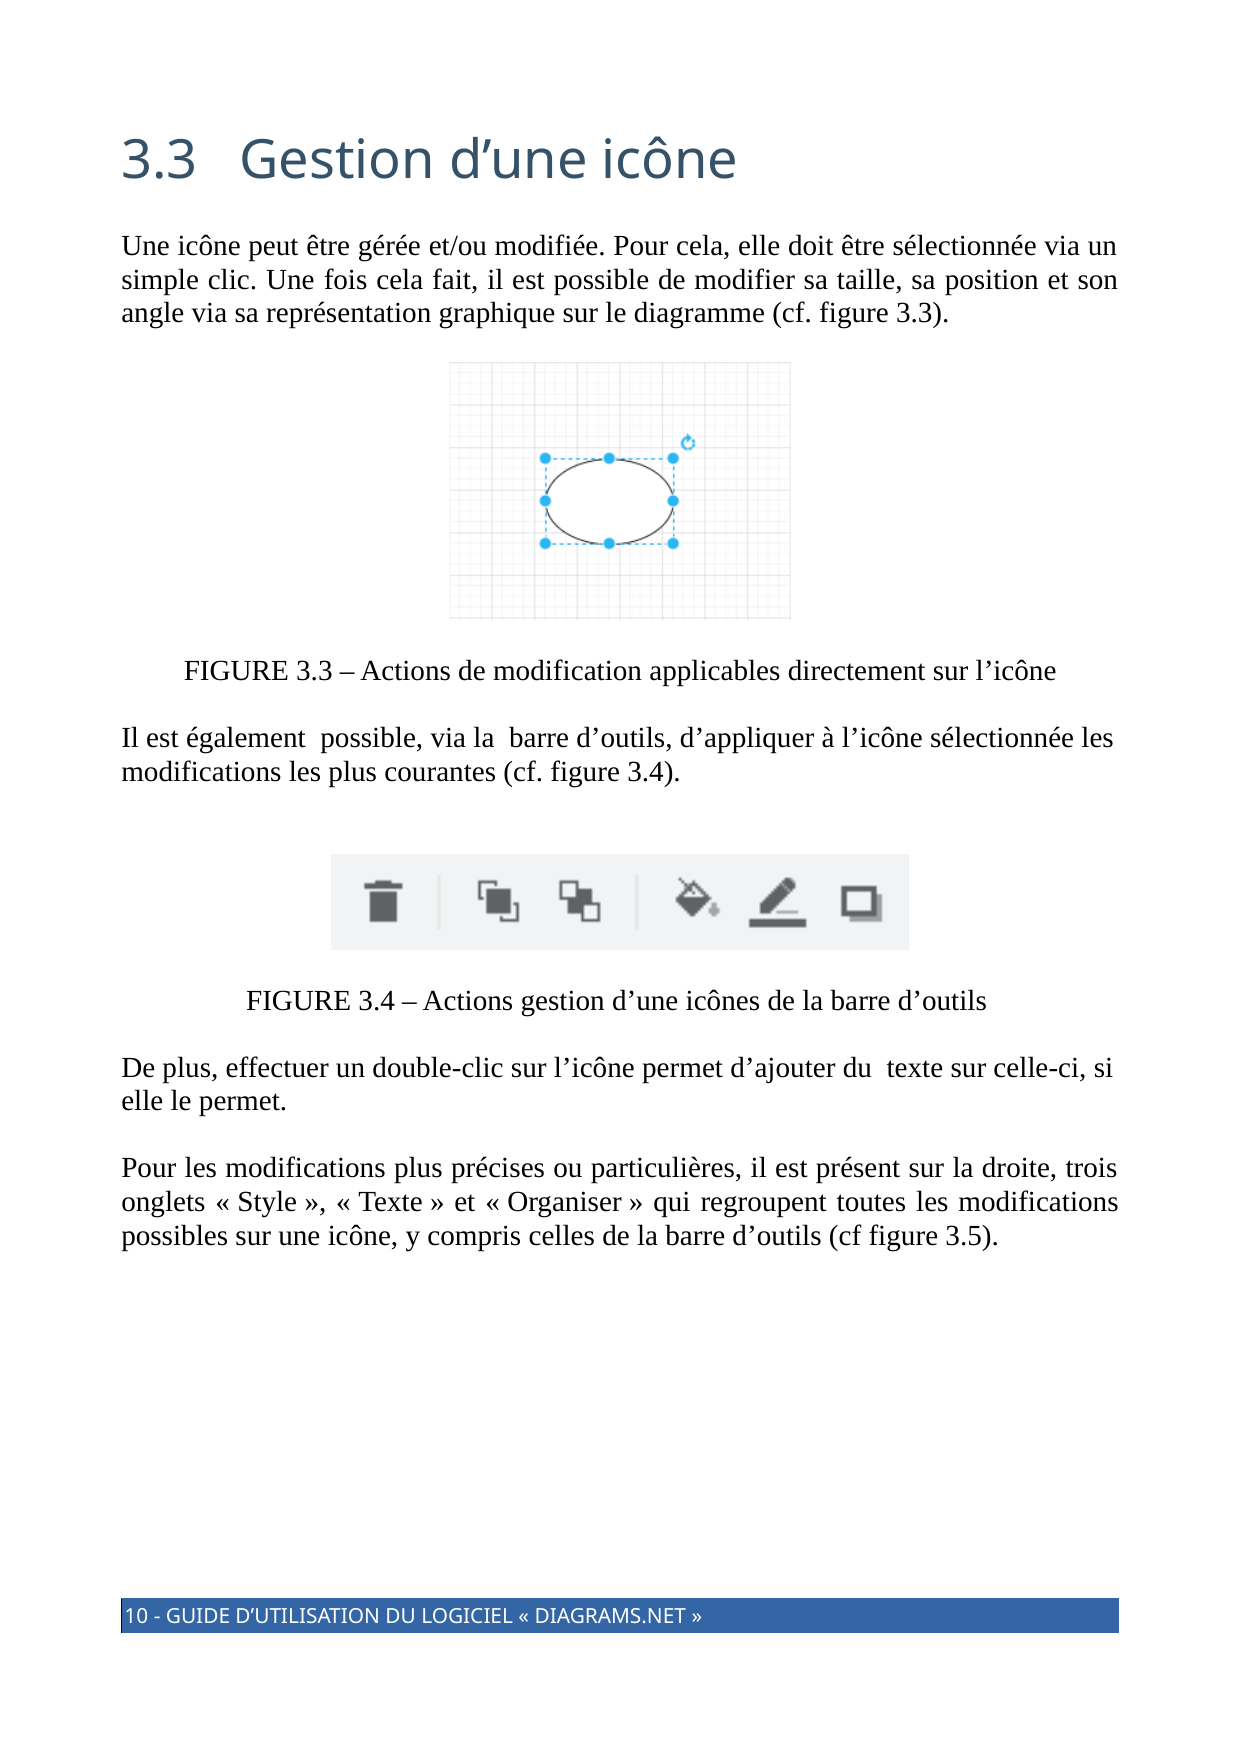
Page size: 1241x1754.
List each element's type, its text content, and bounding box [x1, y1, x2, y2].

picture [449, 362, 791, 620]
text Pour les modifications plus précises ou particulières, il est présent sur la droite, trois onglets « Style », « Texte » et « Organiser » qui regroupent toutes les modifications possibles sur une icône, y compris celles de la barre d’outils (cf figure 3.5). [121, 1151, 1119, 1251]
text FIGURE 3.3 – Actions de modification applicables directement sur l’icône [121, 653, 1119, 687]
text FIGURE 3.4 – Actions gestion d’une icônes de la barre d’outils [121, 983, 1119, 1016]
text Il est également possible, via la barre d’outils, d’appliquer à l’icône sélectionnée les modifications les plus courantes (cf. figure 3.4). [121, 721, 1119, 788]
text De plus, effectuer un double-clic sur l’icône permet d’ajouter du texte sur celle-ci, si elle le permet. [121, 1050, 1119, 1117]
text Une icône peut être gérée et/ou modifiée. Pour cela, elle doit être sélectionnée via un simple clic. Une fois cela fait, il est possible de modifier sa taille, sa position et son angle via sa représentation graphique sur le diagramme (cf. figure 3.3). [121, 228, 1119, 329]
text 3.3 Gestion d’une icône [121, 121, 1119, 195]
picture [331, 854, 910, 950]
